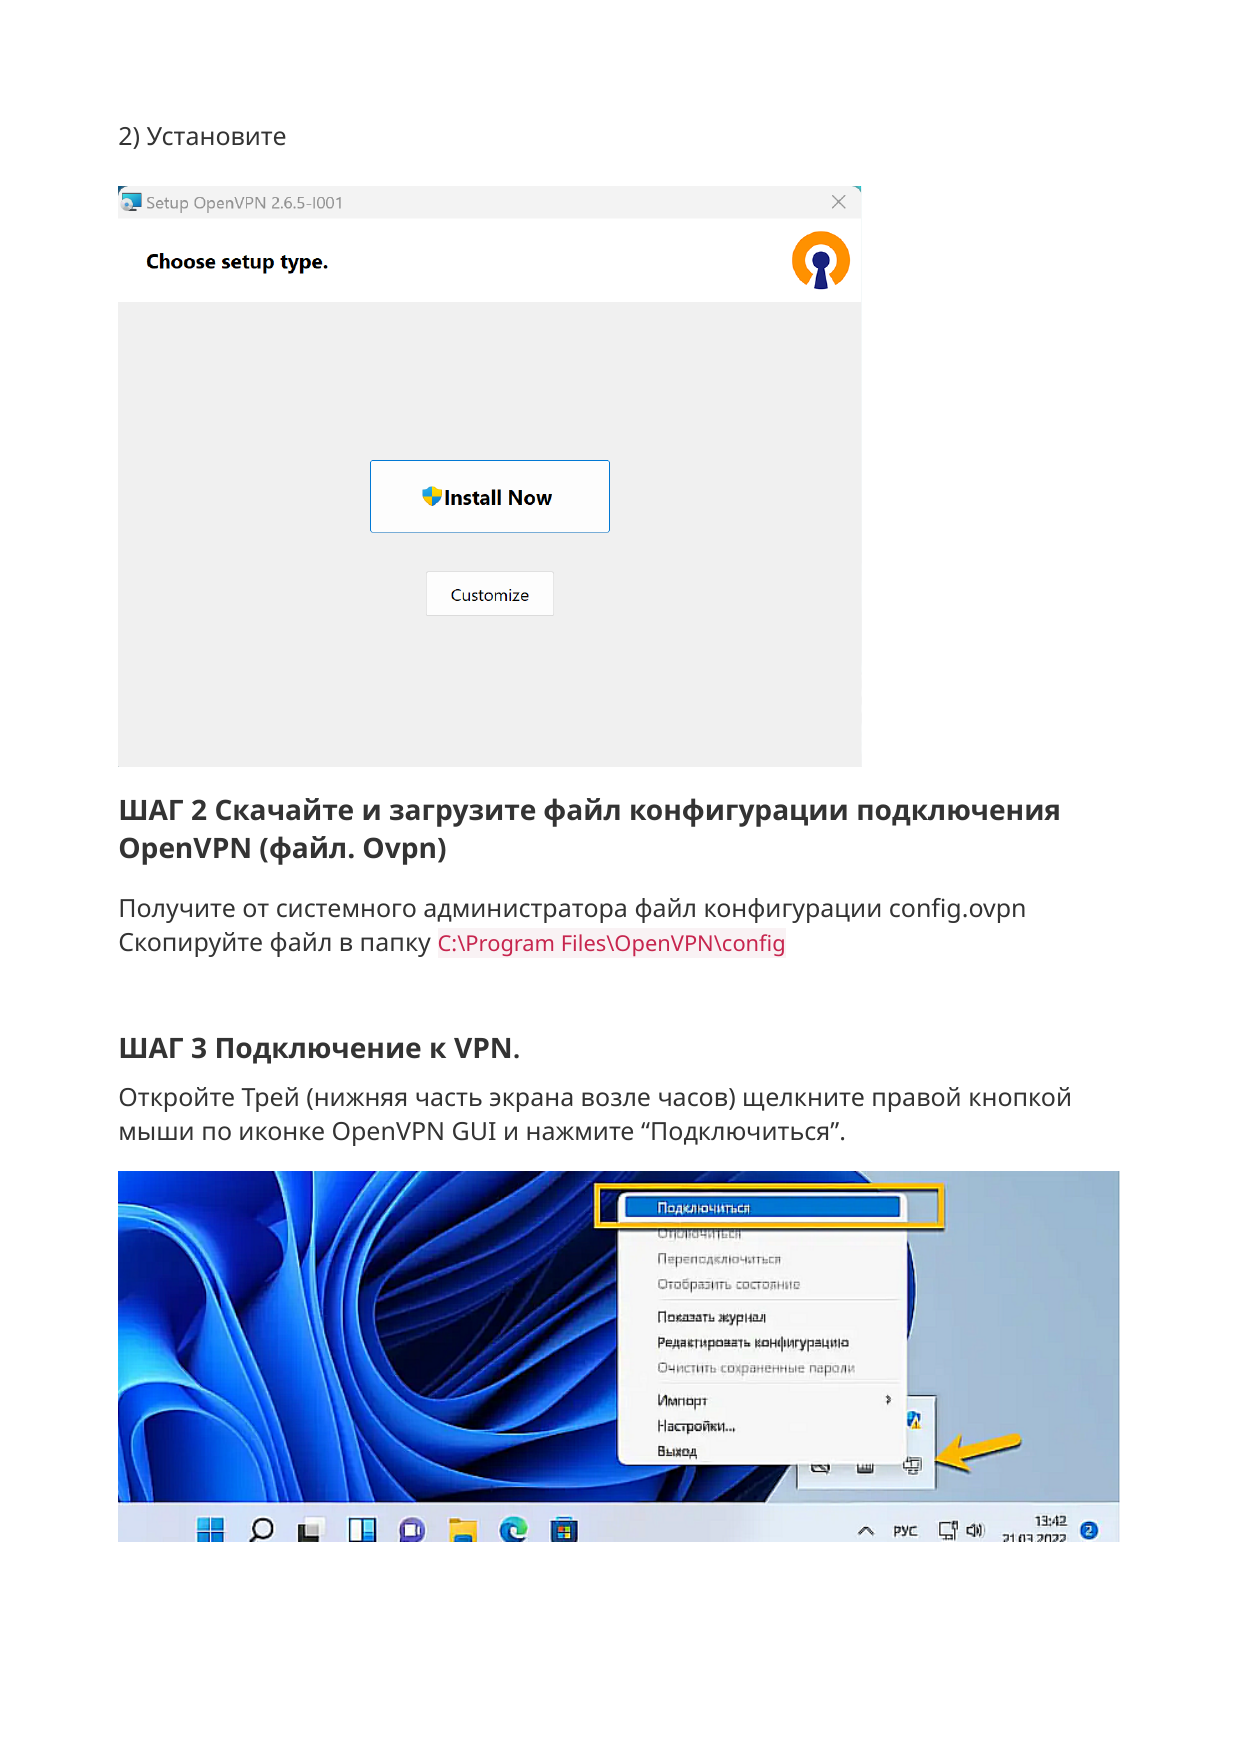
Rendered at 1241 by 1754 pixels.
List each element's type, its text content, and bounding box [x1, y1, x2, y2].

picture [118, 186, 862, 767]
text 2) Установите [118, 118, 1122, 767]
text Получите от системного администратора файл конфигурации сonfig.ovpn Скопируйте файл в папку C:\Program Files\OpenVPN\config [118, 891, 1122, 959]
picture [118, 1171, 1122, 1542]
text ШАГ 2 Скачайте и загрузите файл конфигурации подключения OpenVPN (файл. Ovpn) [118, 791, 1122, 867]
text ШАГ 3 Подключение к VPN. [118, 1029, 1122, 1067]
text Откройте Трей (нижняя часть экрана возле часов) щелкните правой кнопкой мыши по иконке OpenVPN GUI и нажмите “Подключиться”. [118, 1079, 1122, 1148]
